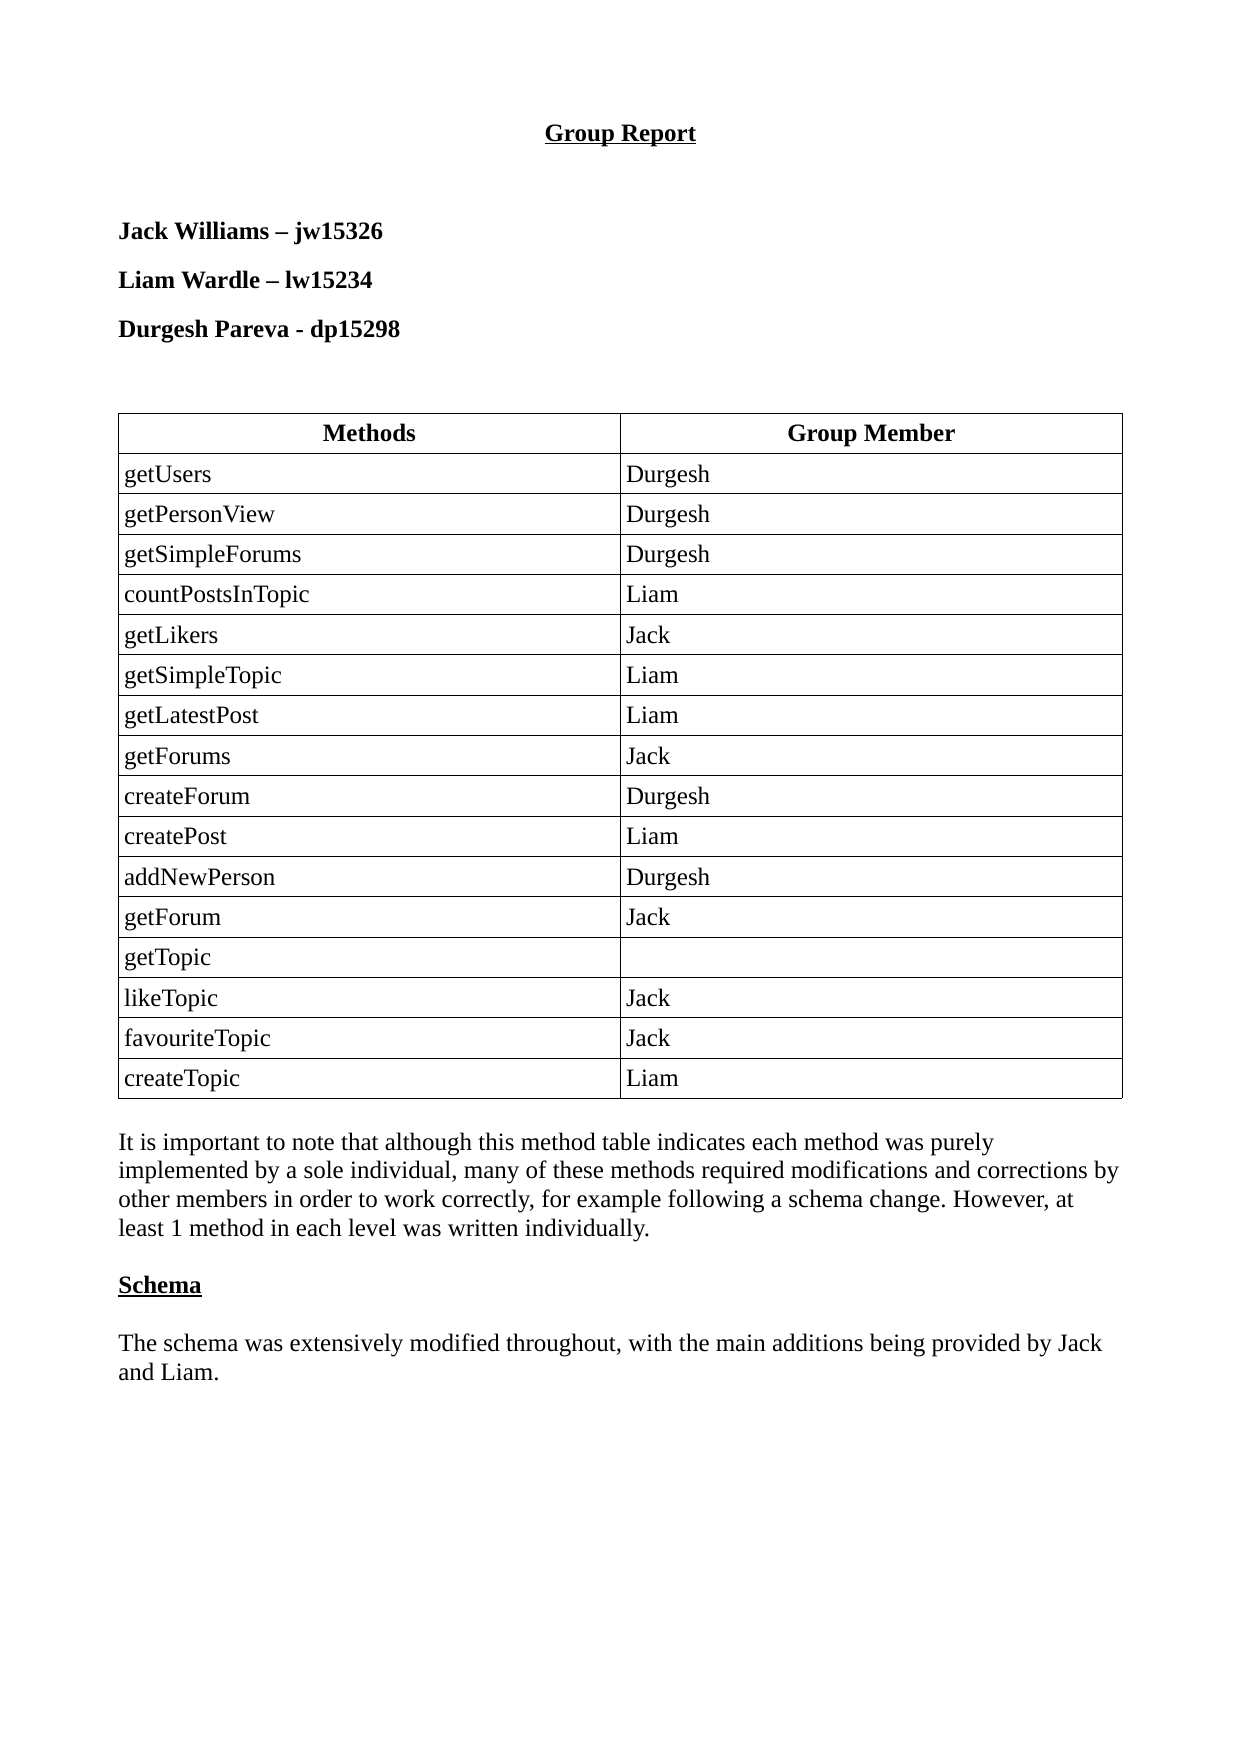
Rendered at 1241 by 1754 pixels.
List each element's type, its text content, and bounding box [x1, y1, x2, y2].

table_cell getLatestPost [119, 696, 620, 735]
table_cell getForum [119, 897, 620, 937]
table_cell createPost [119, 817, 620, 856]
text Group Report [118, 118, 1122, 147]
table_cell Durgesh [621, 776, 1122, 816]
table_cell createForum [119, 776, 620, 816]
text Jack Williams – jw15326 [118, 216, 1122, 245]
text Schema [118, 1270, 1122, 1299]
table_cell Liam [621, 696, 1122, 735]
table_cell Liam [621, 655, 1122, 695]
text The schema was extensively modified throughout, with the main additions being provided by Jack and Liam. [118, 1328, 1122, 1385]
table_cell getUsers [119, 454, 620, 493]
table_cell Jack [621, 1018, 1122, 1057]
table_cell Jack [621, 978, 1122, 1017]
table_cell getForums [119, 736, 620, 775]
text Liam Wardle – lw15234 [118, 265, 1122, 294]
text It is important to note that although this method table indicates each method was purely implemented by a sole individual, many of these methods required modifications and corrections by other members in order to work correctly, for example following a schema change. However, at least 1 method in each level was written individually. [118, 1127, 1122, 1242]
table_cell getTopic [119, 938, 620, 977]
table_cell getSimpleTopic [119, 655, 620, 695]
table_header Methods [119, 414, 620, 453]
table_cell Durgesh [621, 857, 1122, 896]
table_cell getLikers [119, 615, 620, 654]
table_cell Liam [621, 1059, 1122, 1098]
table_cell [621, 938, 1122, 977]
table_cell createTopic [119, 1059, 620, 1098]
text Durgesh Pareva - dp15298 [118, 314, 1122, 343]
table_cell Liam [621, 575, 1122, 614]
table_cell likeTopic [119, 978, 620, 1017]
table_cell Liam [621, 817, 1122, 856]
table_cell Jack [621, 897, 1122, 937]
table_cell favouriteTopic [119, 1018, 620, 1057]
table_cell Jack [621, 736, 1122, 775]
table_header Group Member [621, 414, 1122, 453]
table_cell getSimpleForums [119, 535, 620, 574]
table_cell Durgesh [621, 494, 1122, 533]
table_cell Durgesh [621, 535, 1122, 574]
table_cell Durgesh [621, 454, 1122, 493]
table_cell addNewPerson [119, 857, 620, 896]
table_cell countPostsInTopic [119, 575, 620, 614]
table_cell getPersonView [119, 494, 620, 533]
table_cell Jack [621, 615, 1122, 654]
